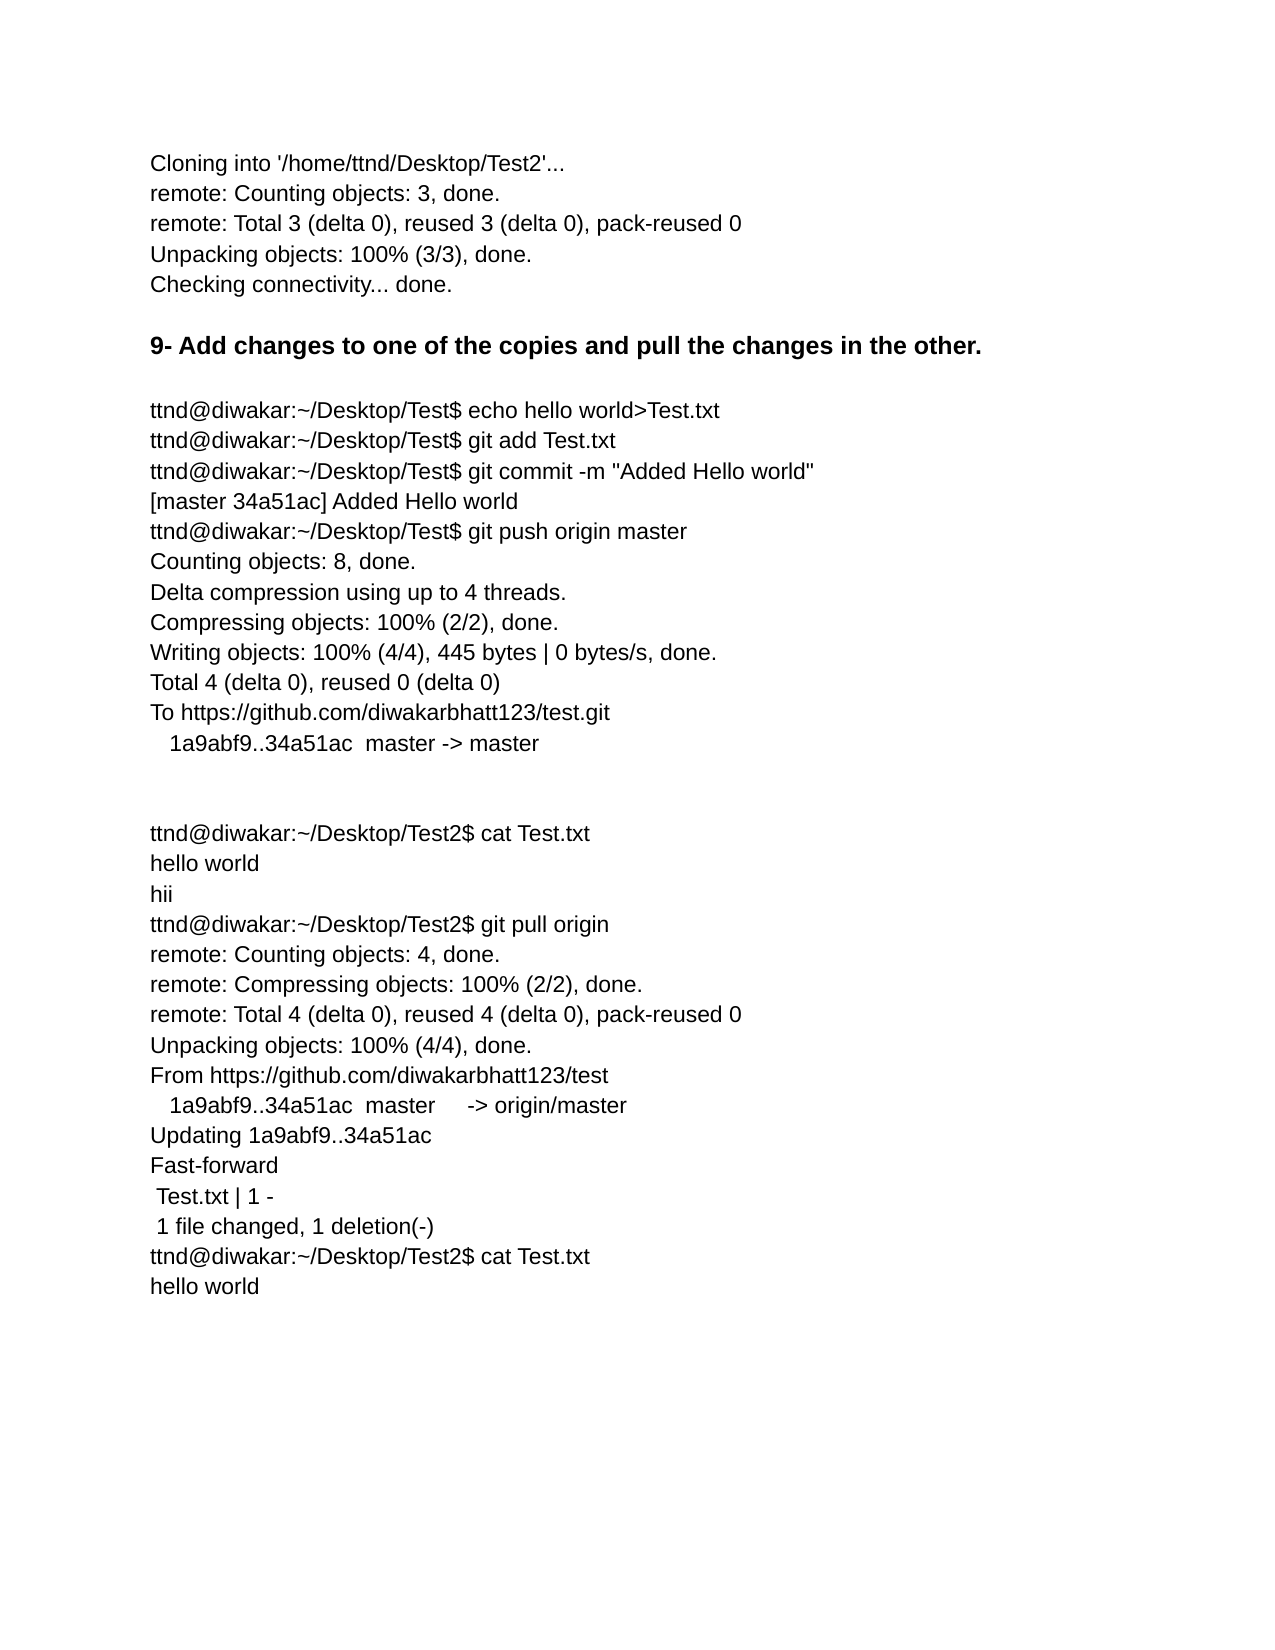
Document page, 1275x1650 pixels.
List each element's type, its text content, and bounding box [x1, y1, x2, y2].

text remote: Total 3 (delta 0), reused 3 (delta 0), pack-reused 0 [150, 210, 1125, 237]
text Total 4 (delta 0), reused 0 (delta 0) [150, 669, 1125, 696]
text hii [150, 881, 1125, 907]
text remote: Compressing objects: 100% (2/2), done. [150, 971, 1125, 998]
text remote: Counting objects: 4, done. [150, 941, 1125, 967]
text 1a9abf9..34a51ac master -> origin/master [150, 1092, 1125, 1118]
text Counting objects: 8, done. [150, 548, 1125, 575]
text From https://github.com/diwakarbhatt123/test [150, 1062, 1125, 1088]
text ttnd@diwakar:~/Desktop/Test$ echo hello world>Test.txt [150, 397, 1125, 424]
text Checking connectivity... done. [150, 271, 1125, 297]
text [master 34a51ac] Added Hello world [150, 488, 1125, 514]
text Fast-forward [150, 1152, 1125, 1179]
text ttnd@diwakar:~/Desktop/Test$ git push origin master [150, 518, 1125, 544]
text remote: Counting objects: 3, done. [150, 180, 1125, 207]
text ttnd@diwakar:~/Desktop/Test$ git add Test.txt [150, 427, 1125, 454]
text ttnd@diwakar:~/Desktop/Test$ git commit -m "Added Hello world" [150, 458, 1125, 484]
text Compressing objects: 100% (2/2), done. [150, 609, 1125, 635]
text hello world [150, 850, 1125, 877]
text 9- Add changes to one of the copies and pull the changes in the other. [150, 331, 1125, 360]
text Unpacking objects: 100% (3/3), done. [150, 241, 1125, 267]
text ttnd@diwakar:~/Desktop/Test2$ git pull origin [150, 911, 1125, 937]
text 1 file changed, 1 deletion(-) [150, 1213, 1125, 1239]
text 1a9abf9..34a51ac master -> master [150, 729, 1125, 756]
text ttnd@diwakar:~/Desktop/Test2$ cat Test.txt [150, 1243, 1125, 1269]
text hello world [150, 1273, 1125, 1300]
text Unpacking objects: 100% (4/4), done. [150, 1032, 1125, 1058]
text Cloning into '/home/ttnd/Desktop/Test2'... [150, 150, 1125, 176]
text Test.txt | 1 - [150, 1183, 1125, 1209]
text Updating 1a9abf9..34a51ac [150, 1122, 1125, 1149]
text To https://github.com/diwakarbhatt123/test.git [150, 699, 1125, 726]
text Writing objects: 100% (4/4), 445 bytes | 0 bytes/s, done. [150, 639, 1125, 665]
text remote: Total 4 (delta 0), reused 4 (delta 0), pack-reused 0 [150, 1001, 1125, 1028]
text ttnd@diwakar:~/Desktop/Test2$ cat Test.txt [150, 820, 1125, 847]
text Delta compression using up to 4 threads. [150, 578, 1125, 605]
